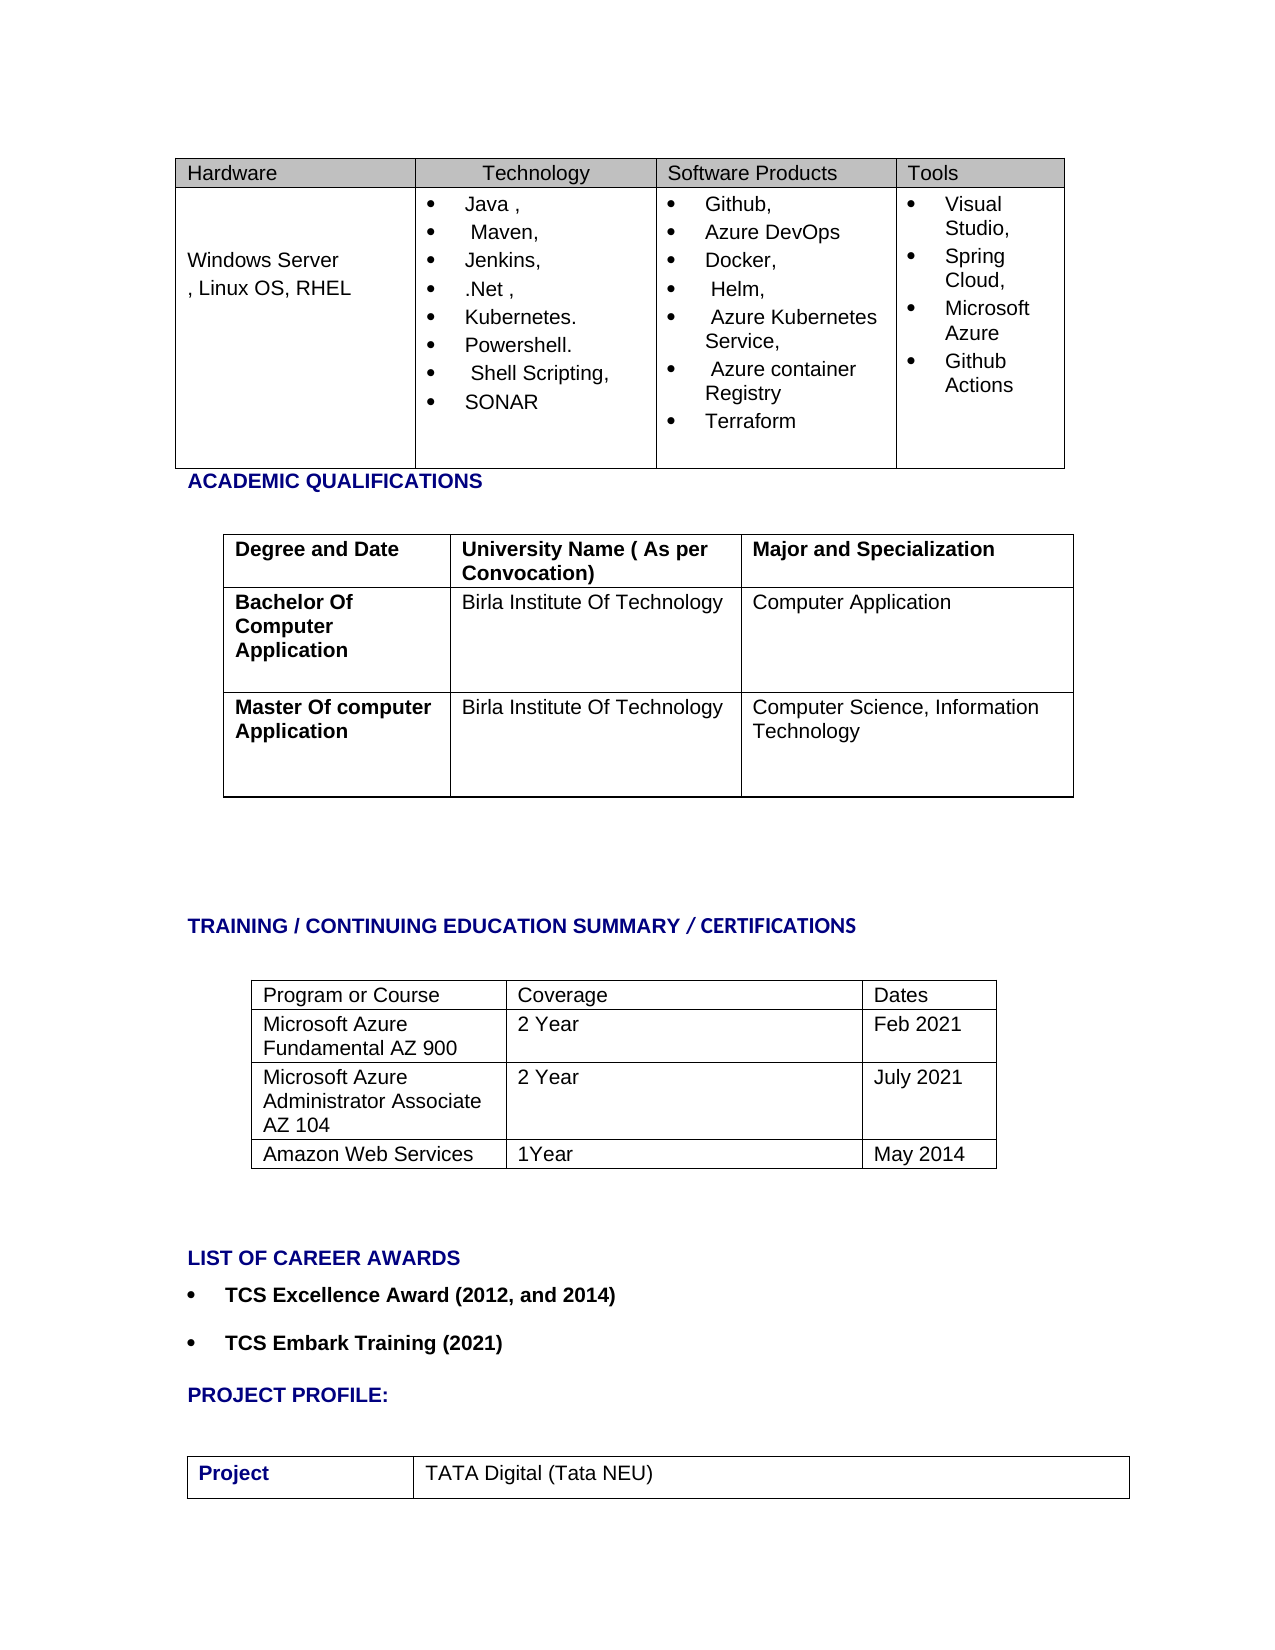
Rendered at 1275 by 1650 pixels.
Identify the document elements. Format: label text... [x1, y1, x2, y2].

table_header Coverage [507, 981, 862, 1009]
table_cell Master Of computer Application [224, 693, 450, 796]
table_cell Feb 2021 [863, 1010, 996, 1062]
table_cell Computer Science, Information Technology [742, 693, 1073, 796]
list TCS Embark Training (2021) [187, 1331, 1087, 1355]
table_header University Name ( As per Convocation) [451, 535, 741, 587]
table_cell Microsoft Azure Administrator Associate AZ 104 [252, 1063, 506, 1139]
table_cell Computer Application [742, 588, 1073, 692]
table_cell July 2021 [863, 1063, 996, 1139]
table_header Major and Specialization [742, 535, 1073, 587]
table_cell May 2014 [863, 1140, 996, 1168]
table_header [176, 1456, 187, 1497]
table_cell Visual Studio, Spring Cloud, Microsoft Azure Github Actions [897, 188, 1064, 468]
table_cell Java , Maven, Jenkins, .Net , Kubernetes. Powershell. Shell Scripting, SONAR [416, 188, 656, 468]
text PROJECT PROFILE: [187, 1383, 1087, 1407]
table_cell Github, Azure DevOps Docker, Helm, Azure Kubernetes Service, Azure container Registry Terraform [657, 188, 896, 468]
text LIST OF CAREER AWARDS [187, 1246, 1087, 1270]
table_header Technology [416, 159, 656, 187]
table_cell 1Year [507, 1140, 862, 1168]
table_cell Birla Institute Of Technology [451, 588, 741, 692]
table_header Degree and Date [224, 535, 450, 587]
table_header Tools [897, 159, 1064, 187]
table_header Dates [863, 981, 996, 1009]
table_cell Bachelor Of Computer Application [224, 588, 450, 692]
table_cell 2 Year [507, 1010, 862, 1062]
table_header Software Products [657, 159, 896, 187]
table_cell Windows Server , Linux OS, RHEL [176, 188, 415, 468]
table_cell Microsoft Azure Fundamental AZ 900 [252, 1010, 506, 1062]
table_cell Amazon Web Services [252, 1140, 506, 1168]
table_header Program or Course [252, 981, 506, 1009]
table_cell Birla Institute Of Technology [451, 693, 741, 796]
table_cell 2 Year [507, 1063, 862, 1139]
table_header TATA Digital (Tata NEU) [414, 1457, 1129, 1497]
table_header Project [188, 1457, 413, 1497]
text ACADEMIC QUALIFICATIONS [187, 234, 1087, 493]
text TRAINING / CONTINUING EDUCATION SUMMARY / CERTIFICATIONS [187, 911, 1087, 939]
table_header Hardware [176, 159, 415, 187]
list TCS Excellence Award (2012, and 2014) [187, 1283, 1087, 1307]
